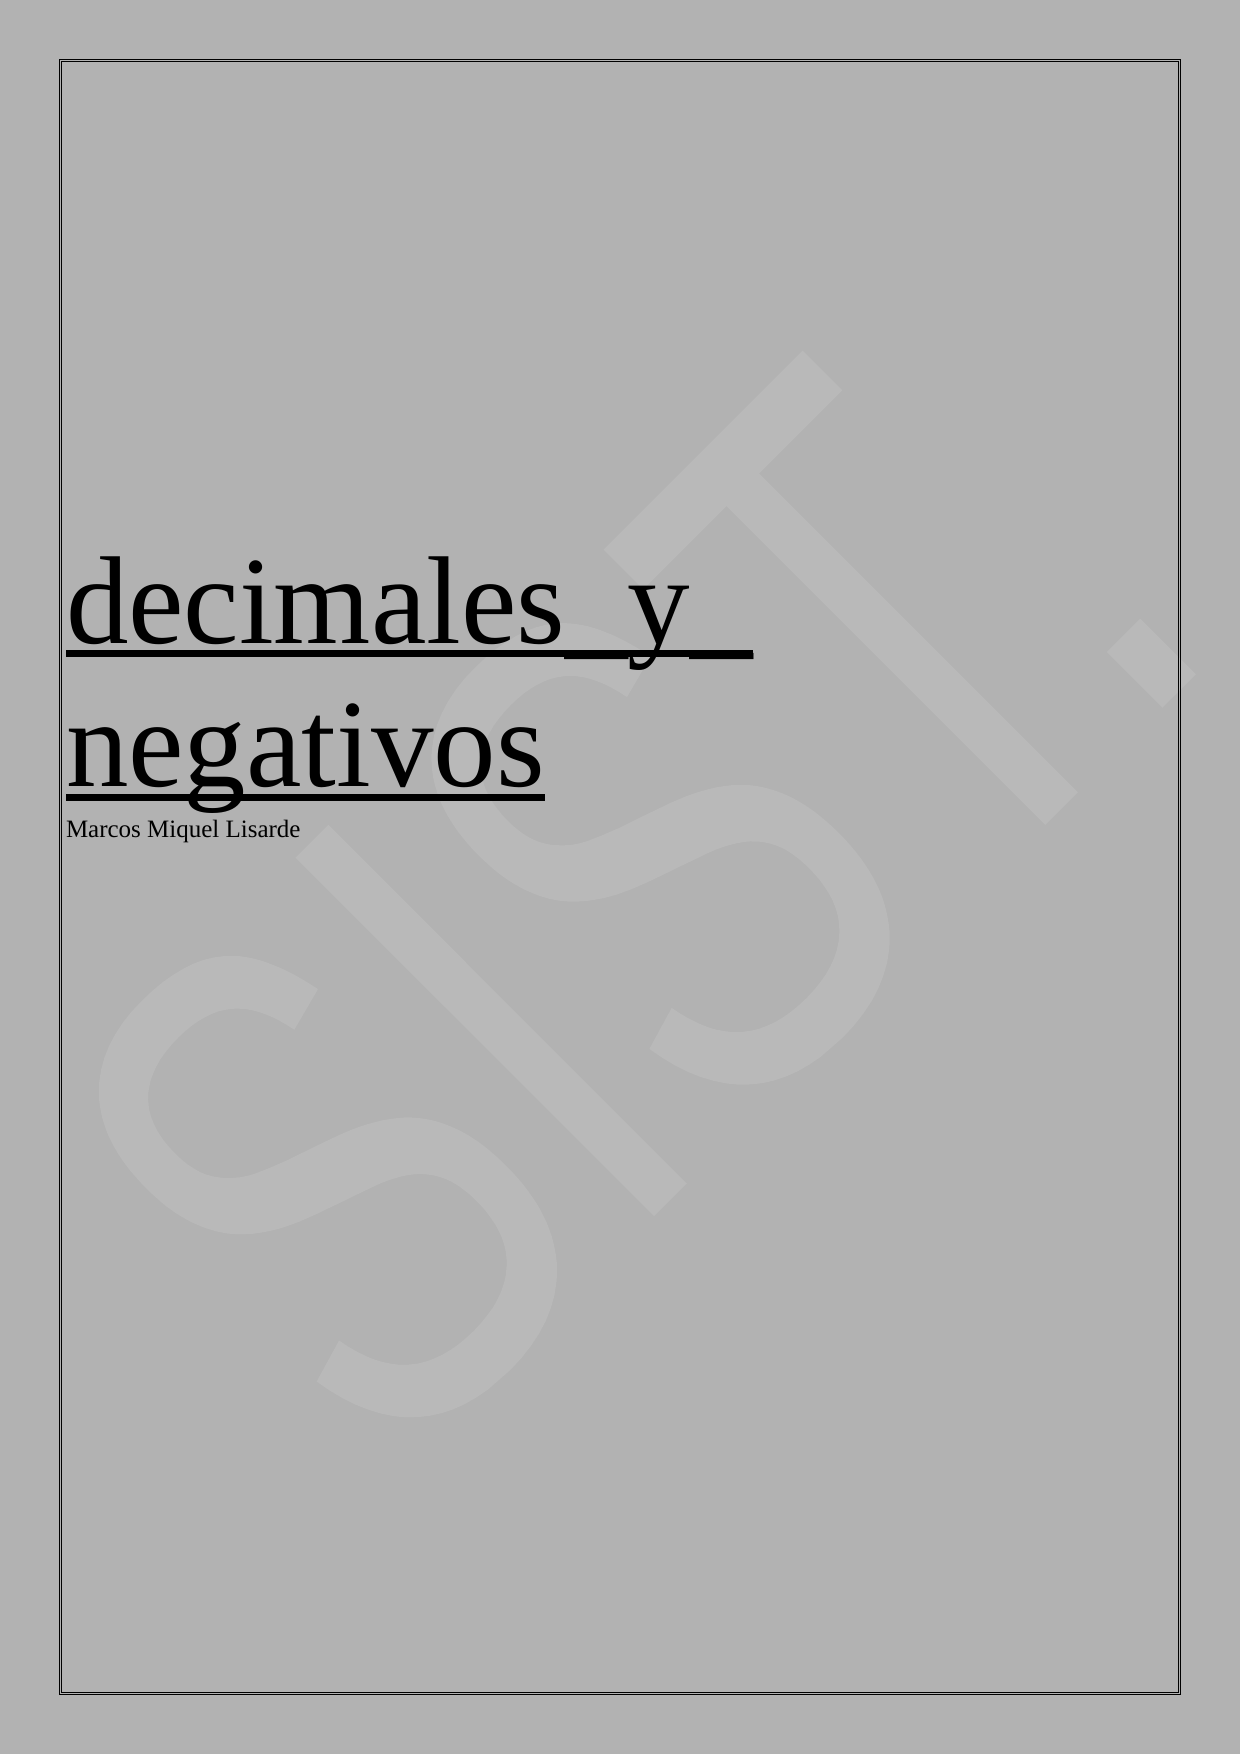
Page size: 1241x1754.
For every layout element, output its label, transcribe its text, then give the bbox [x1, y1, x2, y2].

text decimales_y_negativos [66, 526, 656, 650]
text [503, 814, 645, 843]
text Marcos Miquel Lisarde [66, 814, 466, 843]
text decimales_y_negativos [484, 526, 755, 814]
text decimales_y_negativos [201, 732, 225, 762]
text [819, 814, 1174, 843]
text decimales_y_negativos [66, 657, 485, 794]
text decimales_y_negativos [477, 589, 502, 609]
text decimales_y_negativos [66, 801, 446, 814]
